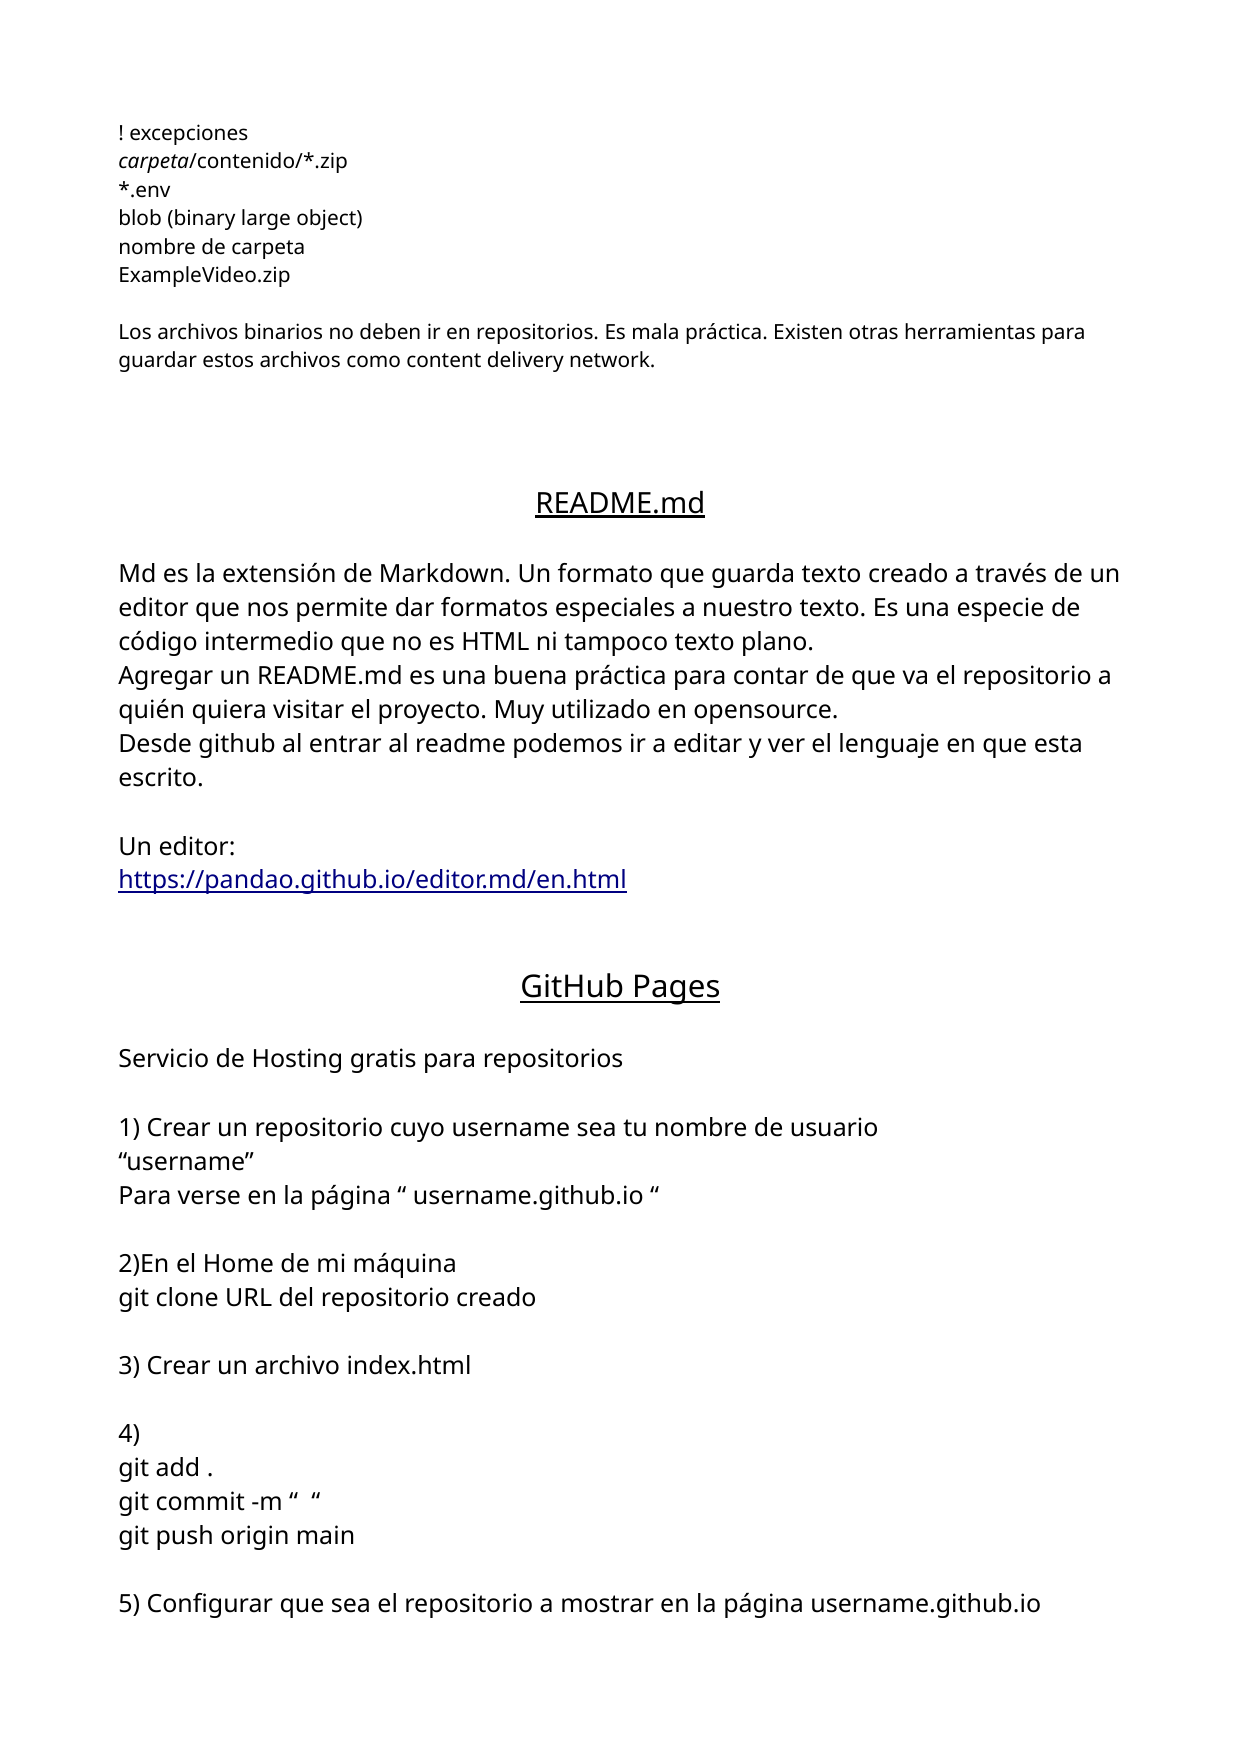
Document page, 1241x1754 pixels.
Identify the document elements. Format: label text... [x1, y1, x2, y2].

text README.md [118, 482, 1122, 522]
text git add . [118, 1450, 1122, 1484]
text git push origin main [118, 1518, 1122, 1552]
text git commit -m “ “ [118, 1484, 1122, 1518]
text carpeta/contenido/*.zip [118, 147, 1122, 175]
text 3) Crear un archivo index.html [118, 1348, 1122, 1382]
text 2)En el Home de mi máquina [118, 1245, 1122, 1279]
text Agregar un README.md es una buena práctica para contar de que va el repositorio a quién quiera visitar el proyecto. Muy utilizado en opensource. [118, 658, 1122, 726]
text ! excepciones [118, 118, 1122, 147]
text “username” [118, 1143, 1122, 1177]
text 1) Crear un repositorio cuyo username sea tu nombre de usuario [118, 1109, 1122, 1143]
text Los archivos binarios no deben ir en repositorios. Es mala práctica. Existen otras herramientas para guardar estos archivos como content delivery network. [118, 317, 1122, 374]
text GitHub Pages [118, 964, 1122, 1007]
text https://pandao.github.io/editor.md/en.html [118, 862, 1122, 896]
text 5) Configurar que sea el repositorio a mostrar en la página username.github.io [118, 1586, 1122, 1620]
text nombre de carpeta [118, 232, 1122, 260]
text Md es la extensión de Markdown. Un formato que guarda texto creado a través de un editor que nos permite dar formatos especiales a nuestro texto. Es una especie de código intermedio que no es HTML ni tampoco texto plano. [118, 556, 1122, 658]
text git clone URL del repositorio creado [118, 1279, 1122, 1313]
text *.env [118, 175, 1122, 203]
text Para verse en la página “ username.github.io “ [118, 1177, 1122, 1211]
text 4) [118, 1416, 1122, 1450]
text blob (binary large object) [118, 203, 1122, 232]
text Servicio de Hosting gratis para repositorios [118, 1041, 1122, 1075]
text Un editor: [118, 828, 1122, 862]
text ExampleVideo.zip [118, 260, 1122, 289]
text Desde github al entrar al readme podemos ir a editar y ver el lenguaje en que esta escrito. [118, 726, 1122, 794]
